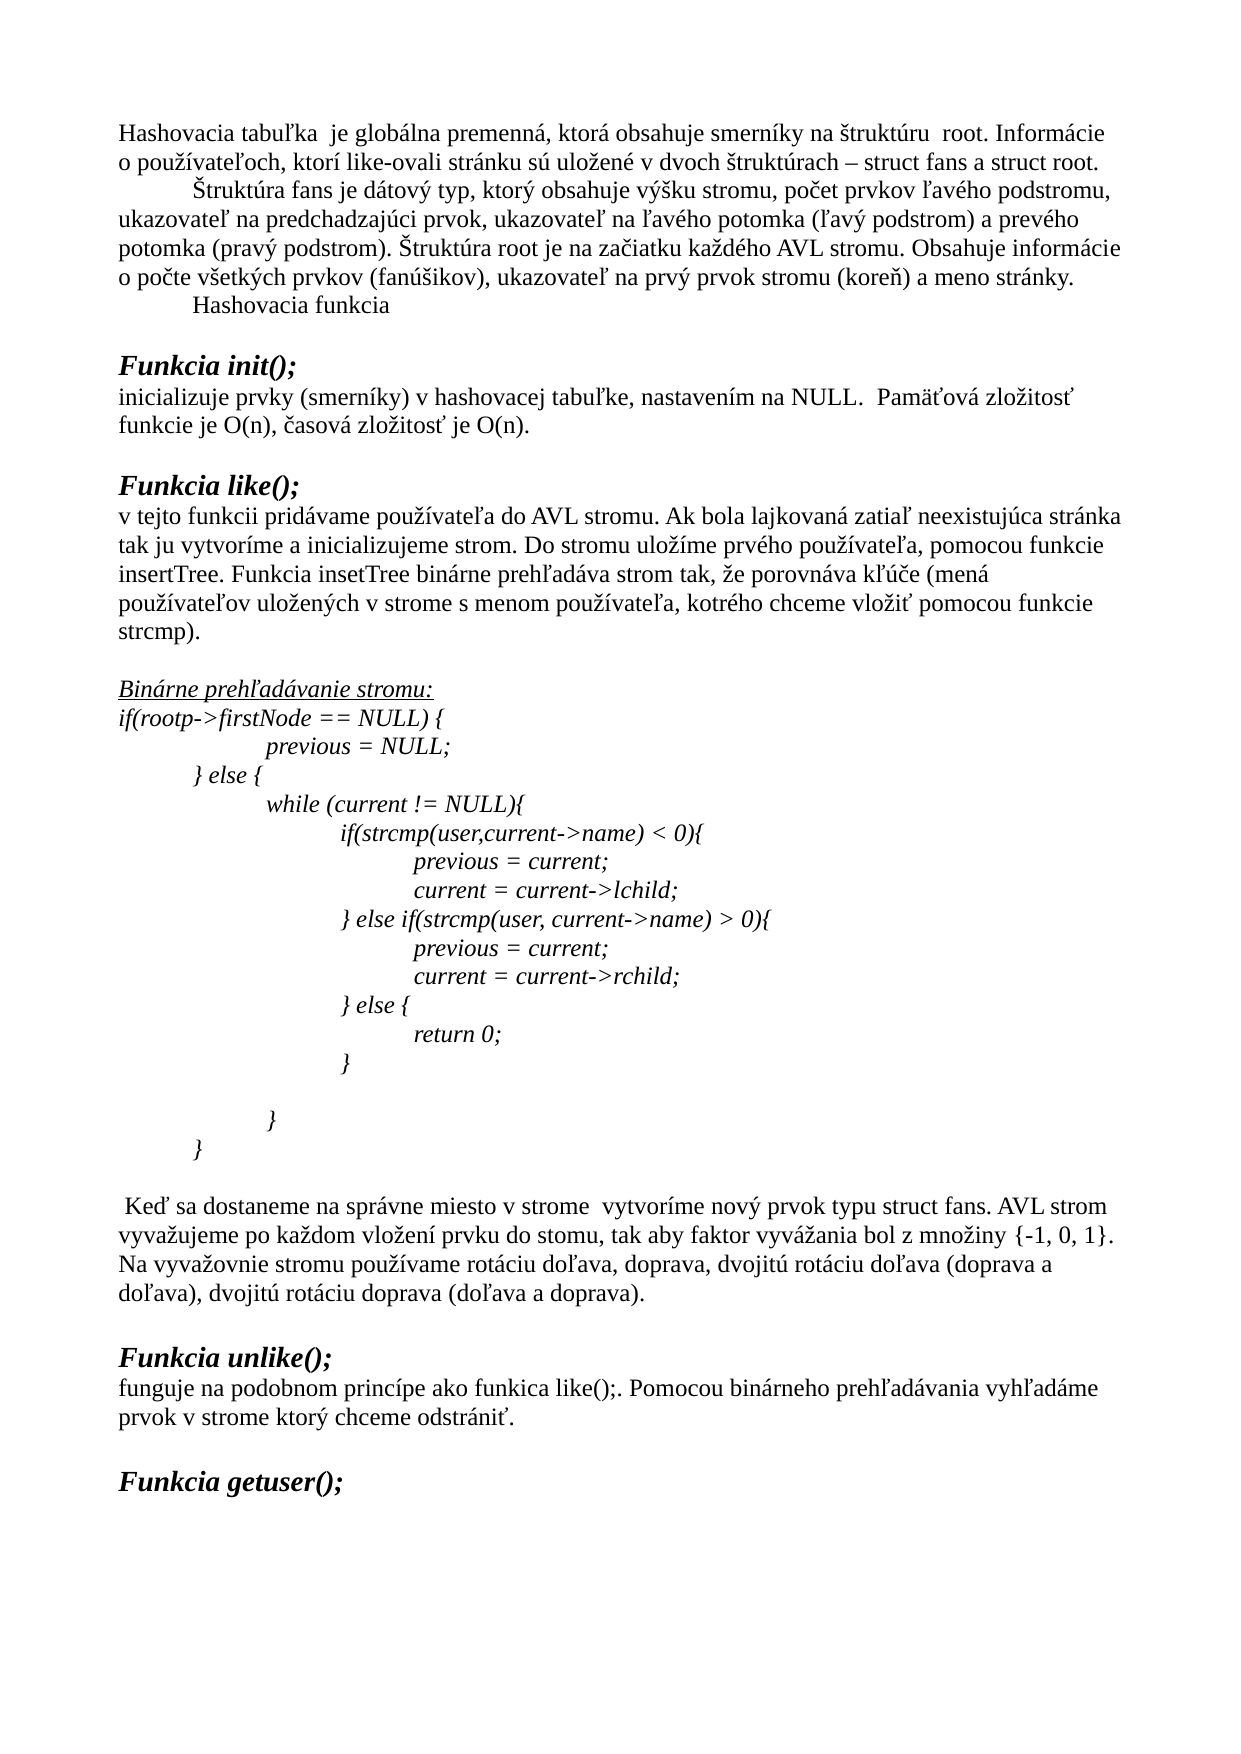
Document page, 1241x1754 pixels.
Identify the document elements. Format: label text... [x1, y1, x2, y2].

text current = current->rchild; [118, 961, 1122, 990]
text Funkcia getuser(); [118, 1464, 1122, 1498]
text Hashovacia funkcia [118, 291, 1122, 319]
text if(rootp->firstNode == NULL) { [118, 703, 1122, 731]
text Štruktúra fans je dátový typ, ktorý obsahuje výšku stromu, počet prvkov ľavého podstromu, ukazovateľ na predchadzajúci prvok, ukazovateľ na ľavého potomka (ľavý podstrom) a prevého potomka (pravý podstrom). Štruktúra root je na začiatku každého AVL stromu. Obsahuje informácie o počte všetkých prvkov (fanúšikov), ukazovateľ na prvý prvok stromu (koreň) a meno stránky. [118, 176, 1122, 291]
text Funkcia like(); [118, 468, 1122, 501]
text funguje na podobnom princípe ako funkica like();. Pomocou binárneho prehľadávania vyhľadáme prvok v strome ktorý chceme odstrániť. [118, 1373, 1122, 1431]
text } [118, 1134, 1122, 1163]
text } else if(strcmp(user, current->name) > 0){ [118, 904, 1122, 933]
text Binárne prehľadávanie stromu: [118, 674, 1122, 703]
text Hashovacia tabuľka je globálna premenná, ktorá obsahuje smerníky na štruktúru root. Informácie o používateľoch, ktorí like-ovali stránku sú uložené v dvoch štruktúrach – struct fans a struct root. [118, 118, 1122, 176]
text } else { [118, 990, 1122, 1019]
text } [118, 1105, 1122, 1134]
text previous = NULL; [118, 731, 1122, 760]
text } [118, 1048, 1122, 1076]
text Funkcia unlike(); [118, 1340, 1122, 1373]
text while (current != NULL){ [118, 789, 1122, 818]
text previous = current; [118, 846, 1122, 875]
text Funkcia init(); [118, 348, 1122, 382]
text inicializuje prvky (smerníky) v hashovacej tabuľke, nastavením na NULL. Pamäťová zložitosť funkcie je O(n), časová zložitosť je O(n). [118, 382, 1122, 439]
text current = current->lchild; [118, 875, 1122, 904]
text previous = current; [118, 933, 1122, 961]
text v tejto funkcii pridávame používateľa do AVL stromu. Ak bola lajkovaná zatiaľ neexistujúca stránka tak ju vytvoríme a inicializujeme strom. Do stromu uložíme prvého používateľa, pomocou funkcie insertTree. Funkcia insetTree binárne prehľadáva strom tak, že porovnáva kľúče (mená používateľov uložených v strome s menom používateľa, kotrého chceme vložiť pomocou funkcie strcmp). [118, 501, 1122, 645]
text if(strcmp(user,current->name) < 0){ [118, 818, 1122, 846]
text return 0; [118, 1019, 1122, 1048]
text } else { [118, 760, 1122, 789]
text Keď sa dostaneme na správne miesto v strome vytvoríme nový prvok typu struct fans. AVL strom vyvažujeme po každom vložení prvku do stomu, tak aby faktor vyvážania bol z množiny {-1, 0, 1}. Na vyvažovnie stromu používame rotáciu doľava, doprava, dvojitú rotáciu doľava (doprava a doľava), dvojitú rotáciu doprava (doľava a doprava). [118, 1191, 1122, 1306]
